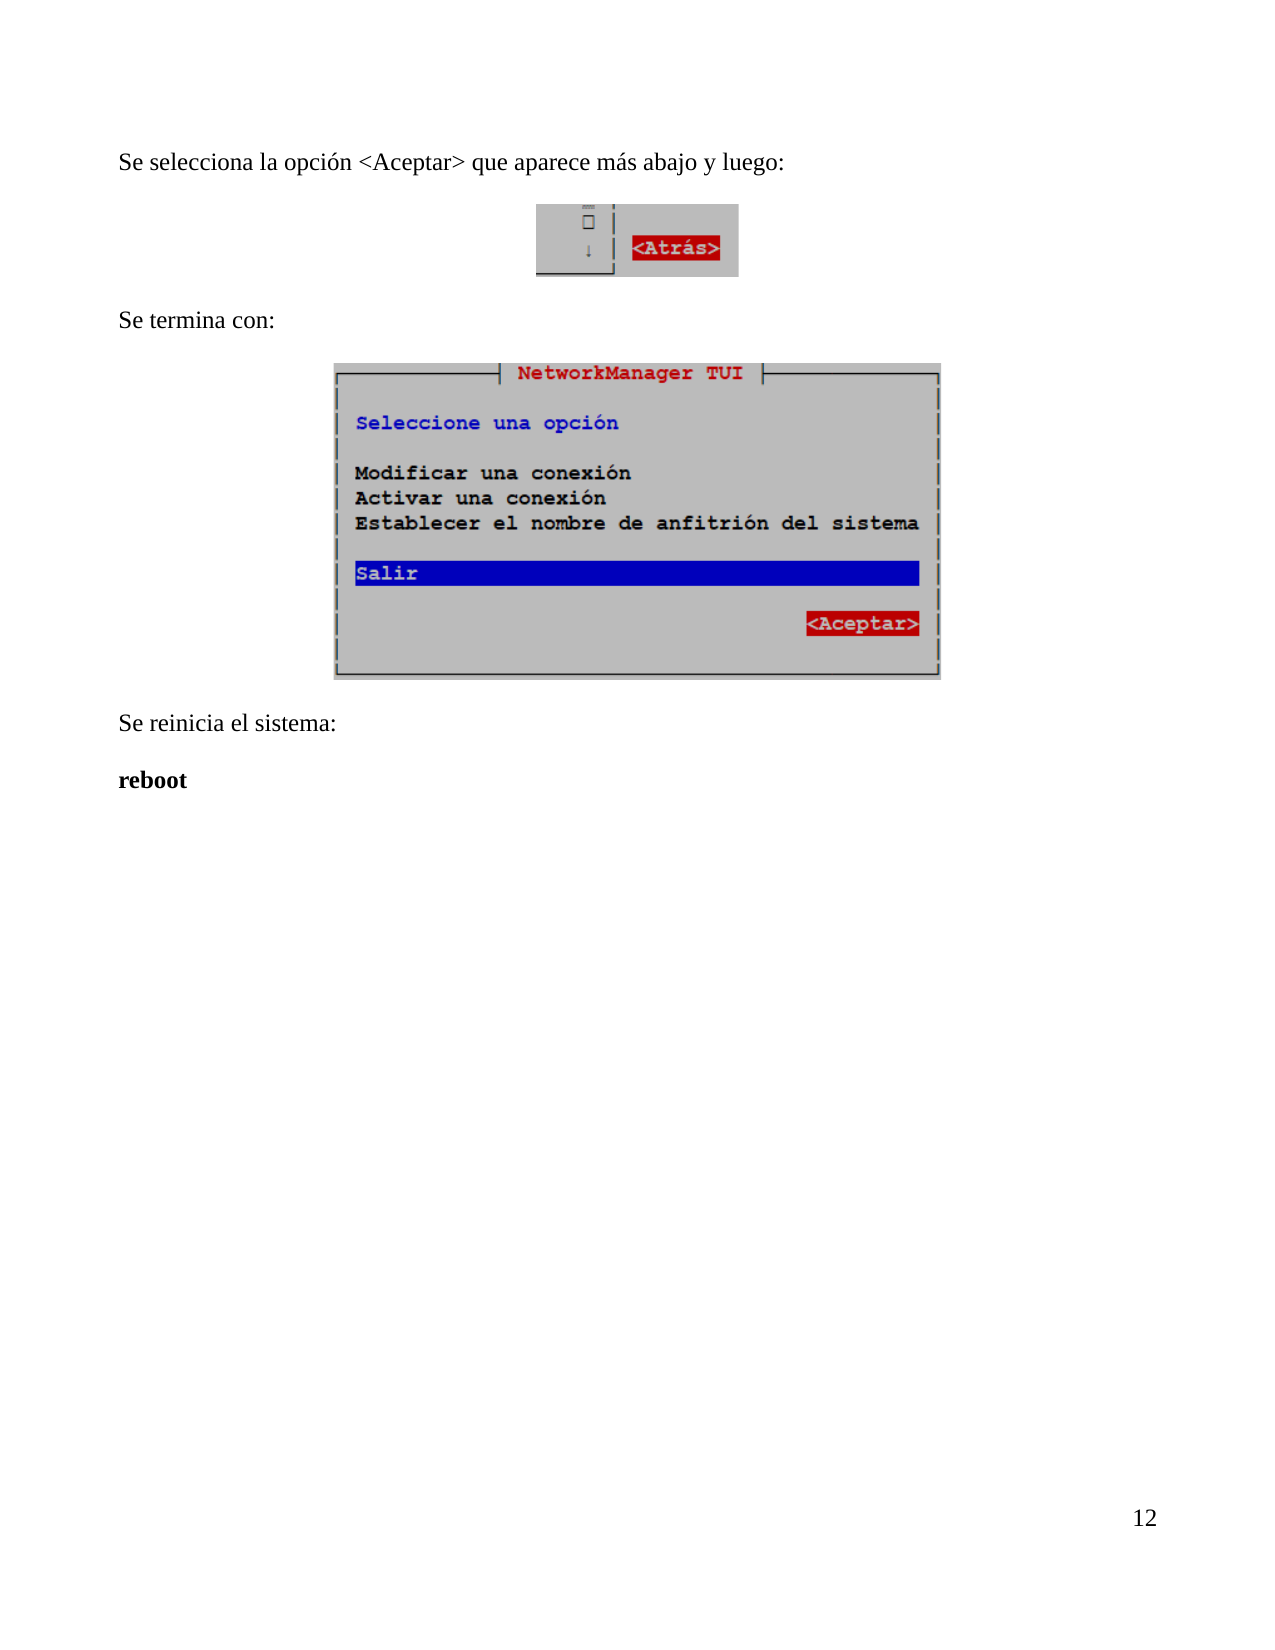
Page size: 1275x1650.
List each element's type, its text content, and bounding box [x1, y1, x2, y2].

text Se reinicia el sistema: [118, 708, 1157, 737]
picture [536, 204, 739, 277]
text Se selecciona la opción <Aceptar> que aparece más abajo y luego: [118, 147, 1157, 176]
text reboot [118, 766, 1157, 794]
text Se termina con: [118, 306, 1157, 334]
picture [333, 363, 942, 680]
